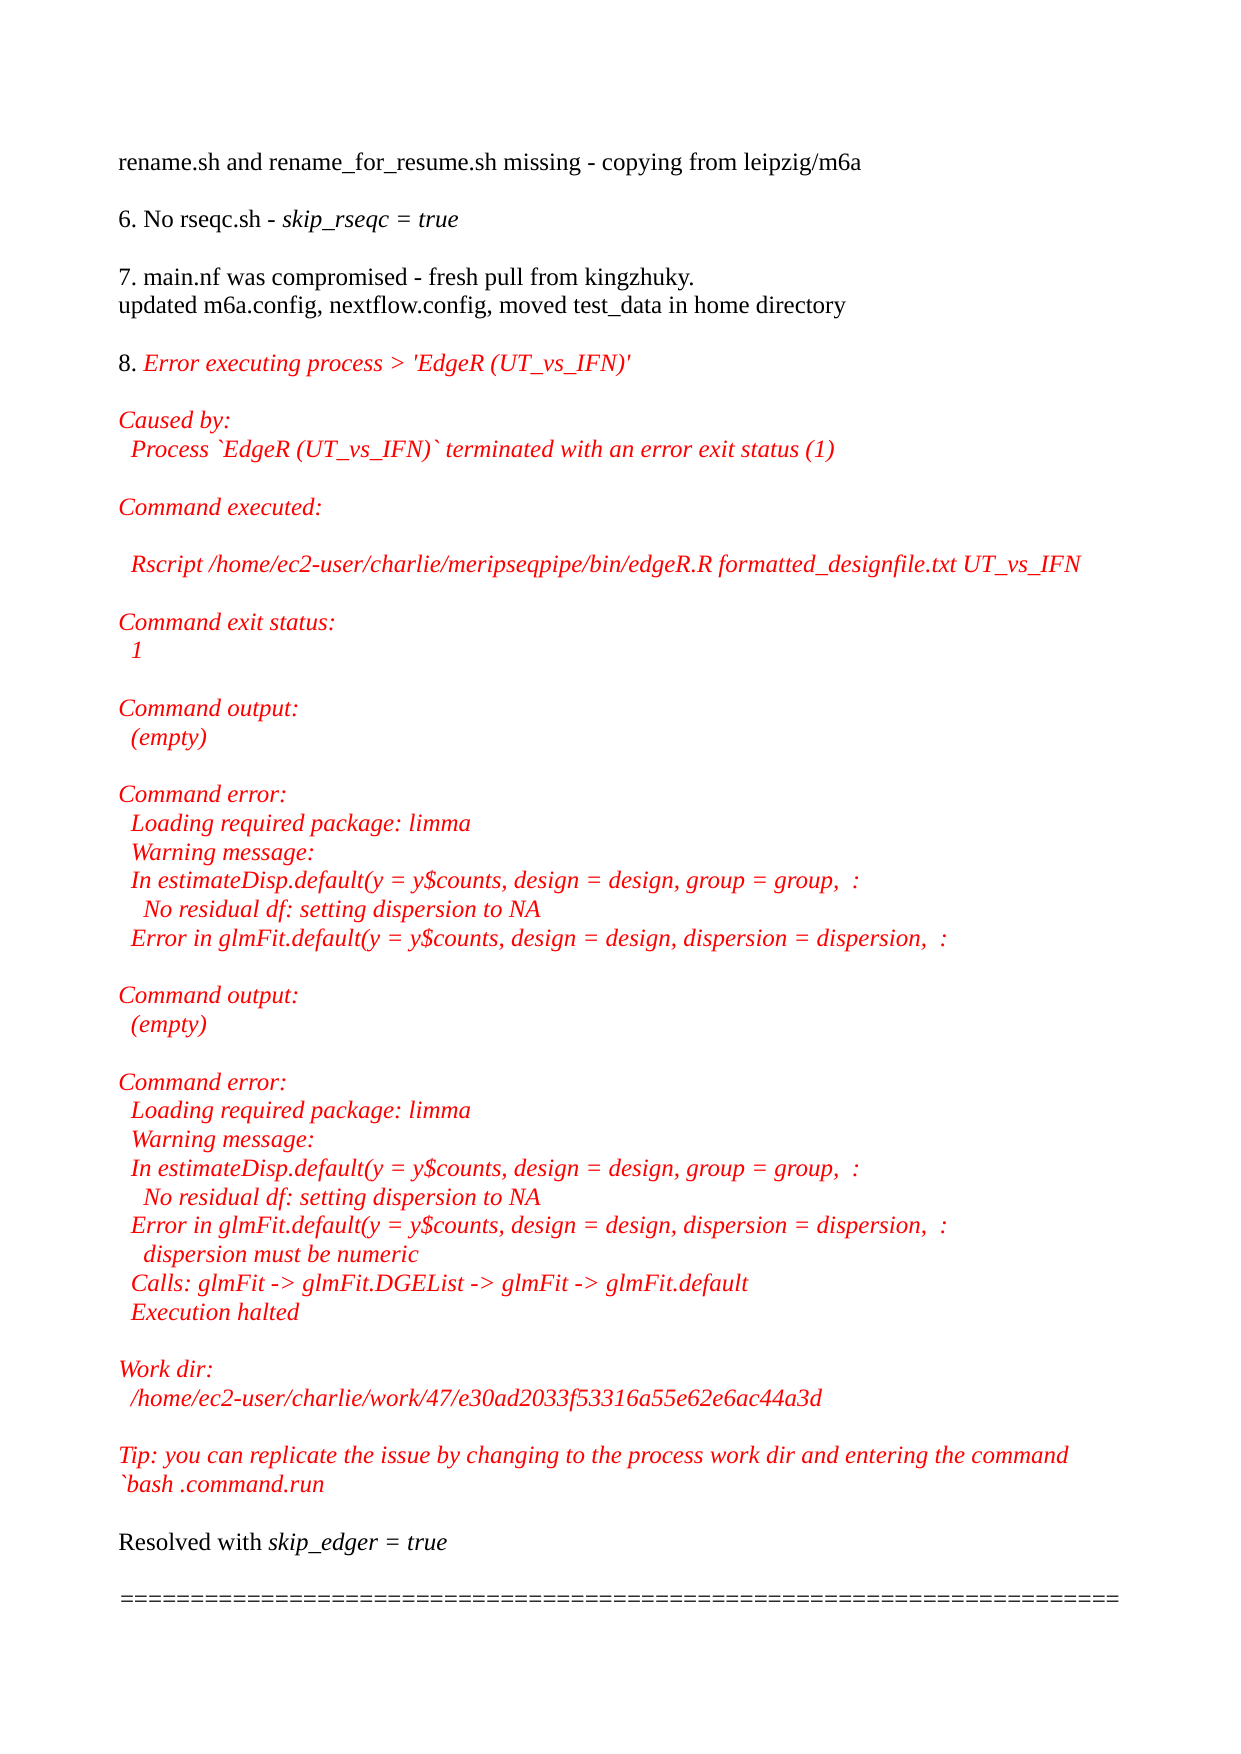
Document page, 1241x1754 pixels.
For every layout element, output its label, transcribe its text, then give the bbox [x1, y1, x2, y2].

text Error in glmFit.default(y = y$counts, design = design, dispersion = dispersion, : [118, 1211, 1122, 1239]
text Command exit status: [118, 607, 1122, 636]
text ======================================================================= [118, 1584, 1122, 1613]
text Command error: [118, 779, 1122, 808]
text dispersion must be numeric [118, 1239, 1122, 1268]
text (empty) [118, 722, 1122, 751]
text Command error: [118, 1067, 1122, 1096]
text (empty) [118, 1009, 1122, 1038]
text Loading required package: limma [118, 808, 1122, 837]
text Command executed: [118, 492, 1122, 521]
text Resolved with skip_edger = true [118, 1527, 1122, 1584]
text In estimateDisp.default(y = y$counts, design = design, group = group, : [118, 1153, 1122, 1182]
text Error in glmFit.default(y = y$counts, design = design, dispersion = dispersion, : [118, 923, 1122, 952]
text /home/ec2-user/charlie/work/47/e30ad2033f53316a55e62e6ac44a3d [118, 1383, 1122, 1412]
text No residual df: setting dispersion to NA [118, 1182, 1122, 1211]
text Caused by: [118, 406, 1122, 434]
text 7. main.nf was compromised - fresh pull from kingzhuky. [118, 262, 1122, 291]
text No residual df: setting dispersion to NA [118, 894, 1122, 923]
text Calls: glmFit -> glmFit.DGEList -> glmFit -> glmFit.default [118, 1268, 1122, 1297]
text In estimateDisp.default(y = y$counts, design = design, group = group, : [118, 866, 1122, 894]
text Rscript /home/ec2-user/charlie/meripseqpipe/bin/edgeR.R formatted_designfile.txt UT_vs_IFN [118, 549, 1122, 578]
text 1 [118, 636, 1122, 664]
text updated m6a.config, nextflow.config, moved test_data in home directory [118, 291, 1122, 319]
text Warning message: [118, 837, 1122, 866]
text Command output: [118, 981, 1122, 1009]
text Command output: [118, 693, 1122, 722]
text Execution halted [118, 1297, 1122, 1326]
text Process `EdgeR (UT_vs_IFN)` terminated with an error exit status (1) [118, 434, 1122, 463]
text Warning message: [118, 1124, 1122, 1153]
text rename.sh and rename_for_resume.sh missing - copying from leipzig/m6a [118, 147, 1122, 176]
text 6. No rseqc.sh - skip_rseqc = true [118, 204, 1122, 233]
text Tip: you can replicate the issue by changing to the process work dir and entering the command `bash .command.run [118, 1441, 1122, 1498]
text Loading required package: limma [118, 1096, 1122, 1124]
text Work dir: [118, 1354, 1122, 1383]
text 8. Error executing process > 'EdgeR (UT_vs_IFN)' [118, 348, 1122, 377]
